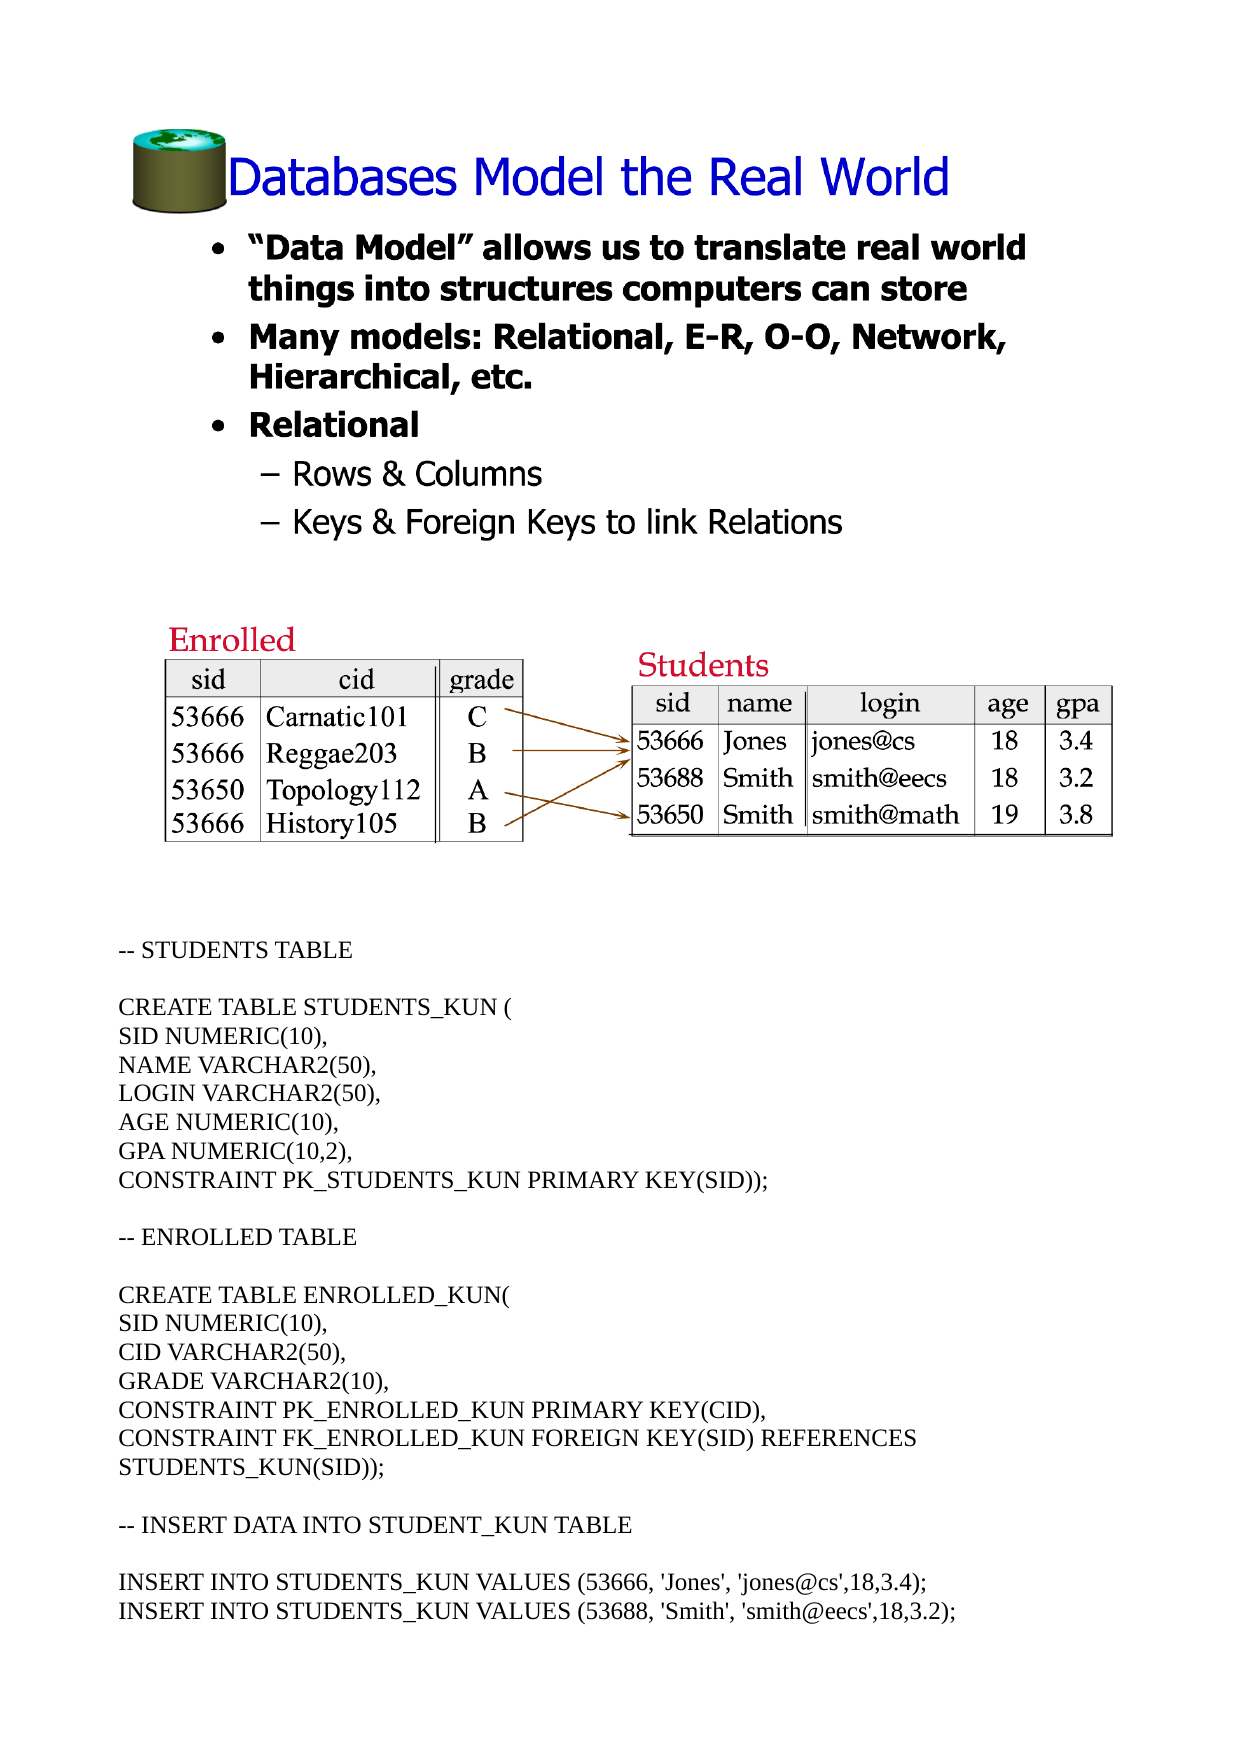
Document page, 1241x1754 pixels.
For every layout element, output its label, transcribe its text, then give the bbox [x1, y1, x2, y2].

text -- INSERT DATA INTO STUDENT_KUN TABLE [118, 1510, 1122, 1538]
text INSERT INTO STUDENTS_KUN VALUES (53688, 'Smith', 'smith@eecs',18,3.2); [118, 1596, 1122, 1625]
text AGE NUMERIC(10), [118, 1107, 1122, 1136]
text NAME VARCHAR2(50), [118, 1050, 1122, 1078]
text LOGIN VARCHAR2(50), [118, 1078, 1122, 1107]
text -- STUDENTS TABLE [118, 935, 1122, 963]
text CONSTRAINT PK_STUDENTS_KUN PRIMARY KEY(SID)); [118, 1165, 1122, 1193]
text GPA NUMERIC(10,2), [118, 1136, 1122, 1165]
text CONSTRAINT PK_ENROLLED_KUN PRIMARY KEY(CID), [118, 1395, 1122, 1423]
picture [118, 118, 1123, 849]
text GRADE VARCHAR2(10), [118, 1366, 1122, 1395]
text INSERT INTO STUDENTS_KUN VALUES (53666, 'Jones', 'jones@cs',18,3.4); [118, 1567, 1122, 1596]
text SID NUMERIC(10), [118, 1308, 1122, 1337]
text CONSTRAINT FK_ENROLLED_KUN FOREIGN KEY(SID) REFERENCES STUDENTS_KUN(SID)); [118, 1423, 1122, 1481]
text SID NUMERIC(10), [118, 1021, 1122, 1050]
text -- ENROLLED TABLE [118, 1222, 1122, 1251]
text CREATE TABLE ENROLLED_KUN( [118, 1280, 1122, 1308]
text CREATE TABLE STUDENTS_KUN ( [118, 992, 1122, 1021]
text CID VARCHAR2(50), [118, 1337, 1122, 1366]
